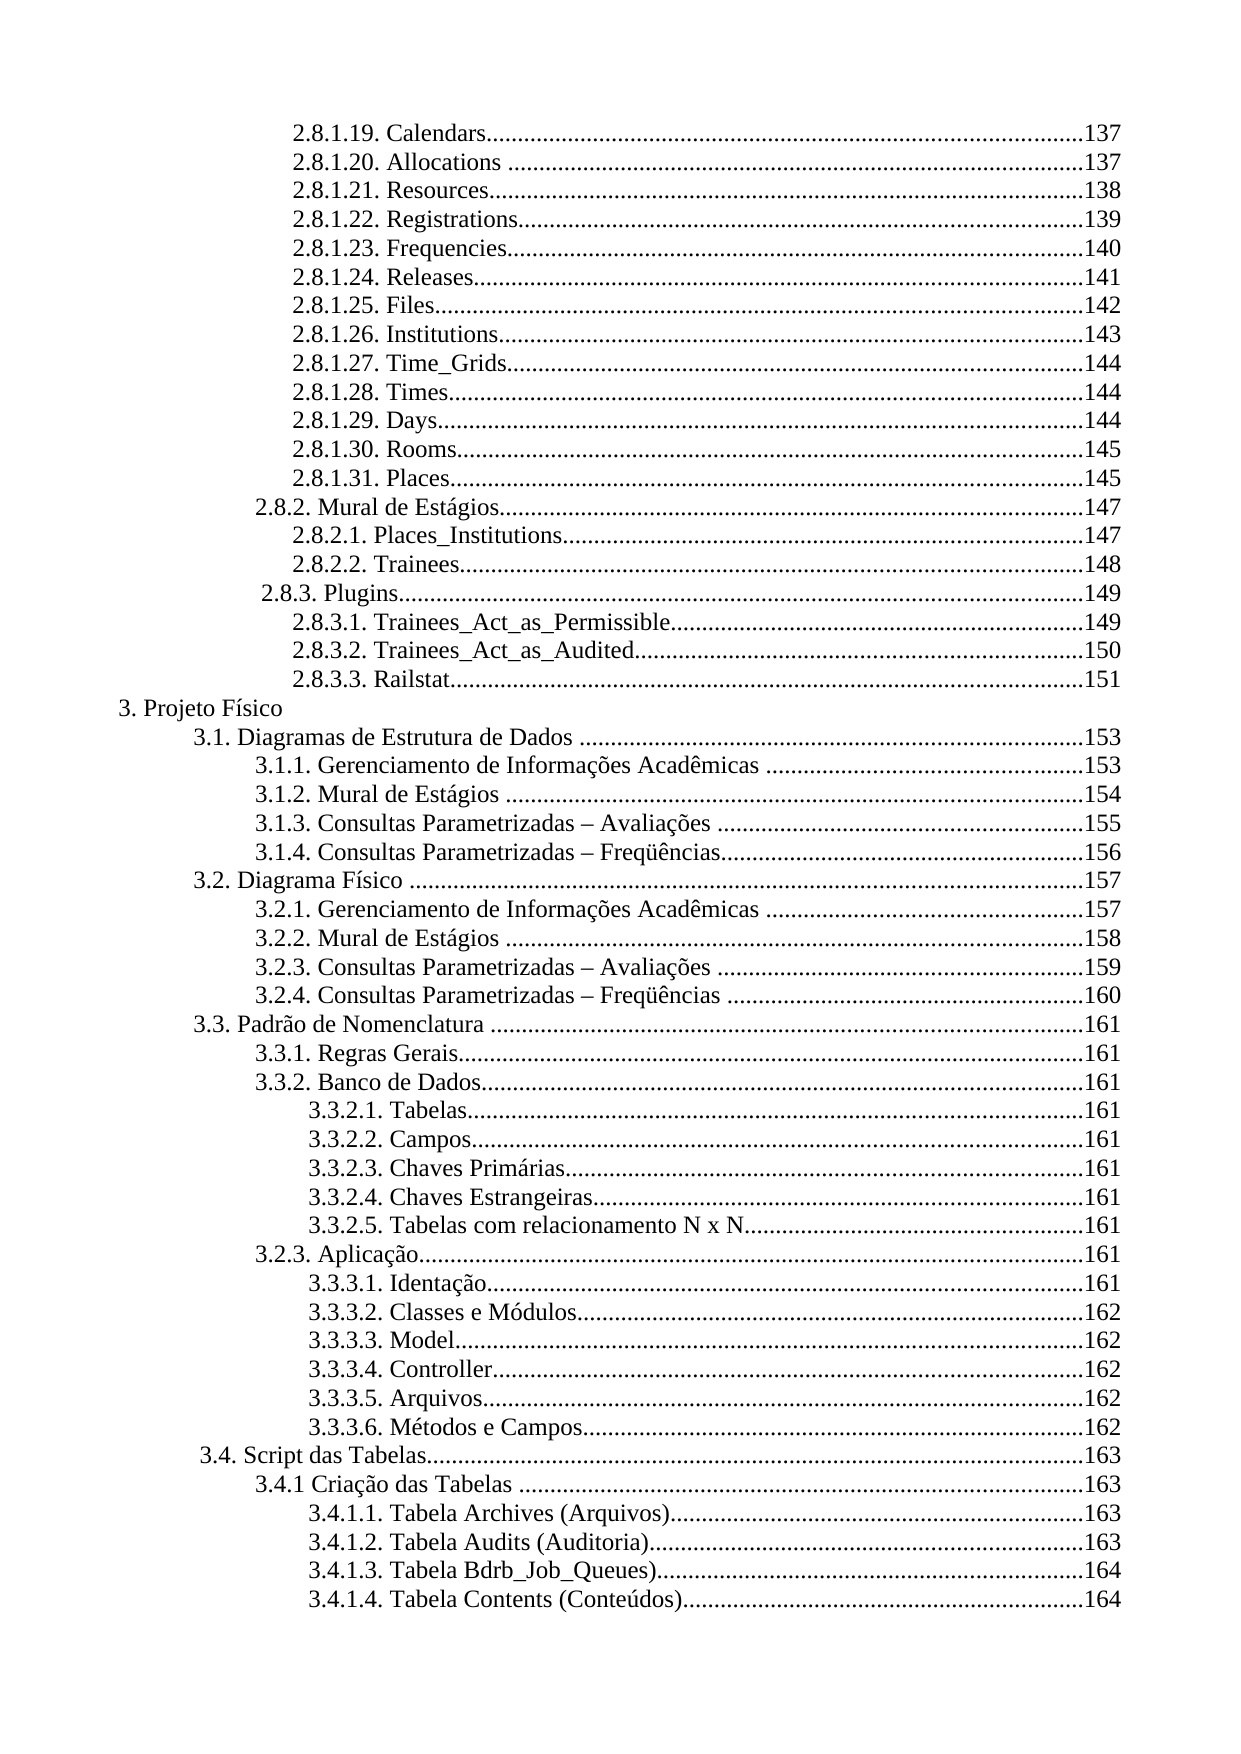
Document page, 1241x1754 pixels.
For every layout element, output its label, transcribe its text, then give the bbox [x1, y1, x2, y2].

text 3.3.3.1. Identação ........161 [308, 1268, 1122, 1297]
text 3.3.2.5. Tabelas com relacionamento N x N ........161 [308, 1211, 1122, 1239]
text 3.3.3.3. Model ........162 [308, 1326, 1122, 1354]
text 2.8.1.19. Calendars ........137 [255, 118, 1122, 147]
list 3.4. Script das Tabelas ........163 [118, 1441, 1122, 1469]
text 3.3.2.3. Chaves Primárias ........161 [308, 1153, 1122, 1182]
text 3. Projeto Físico [118, 693, 1122, 722]
text 3.3.2.2. Campos ........161 [308, 1124, 1122, 1153]
text 2.8.1.31. Places ........145 [254, 463, 1122, 492]
text 2.8.3.3. Railstat ........151 [254, 664, 1122, 693]
text 3.1. Diagramas de Estrutura de Dados ........153 [118, 722, 1122, 751]
text 3.2.3. Aplicação ........161 [255, 1239, 1122, 1268]
text 3.1.1. Gerenciamento de Informações Acadêmicas ........153 [255, 751, 1122, 779]
text 3.1.3. Consultas Parametrizadas – Avaliações ........155 [255, 808, 1122, 837]
list 3.4.1 Criação das Tabelas ........163 [255, 1469, 1122, 1498]
text 3.3.2. Banco de Dados ........161 [255, 1067, 1122, 1096]
text 3.3.3.5. Arquivos ........162 [308, 1383, 1122, 1412]
text 3.4.1.1. Tabela Archives (Arquivos) ........163 [308, 1498, 1122, 1527]
text 2.8.1.25. Files ........142 [254, 291, 1122, 319]
text 2.8.1.20. Allocations ........137 [255, 147, 1122, 176]
text 3.1.4. Consultas Parametrizadas – Freqüências ........156 [255, 837, 1122, 866]
list 3.2.1. Gerenciamento de Informações Acadêmicas ........157 [255, 894, 1122, 923]
text 3.3.2.4. Chaves Estrangeiras ........161 [308, 1182, 1122, 1211]
text 2.8.1.23. Frequencies ........140 [255, 233, 1122, 262]
text 2.8.2. Mural de Estágios ........147 [255, 492, 1122, 521]
text 2.8.1.28. Times ........144 [254, 377, 1122, 406]
text 3.3. Padrão de Nomenclatura ........161 [118, 1009, 1122, 1038]
text 3.1.2. Mural de Estágios ........154 [255, 779, 1122, 808]
text 2.8.3. Plugins ........149 [254, 578, 1122, 607]
text 3.4.1.3. Tabela Bdrb_Job_Queues) ........164 [308, 1556, 1122, 1584]
text 3.4.1.4. Tabela Contents (Conteúdos) ........164 [308, 1584, 1122, 1613]
text 3.3.3.2. Classes e Módulos ........162 [308, 1297, 1122, 1326]
text 2.8.2.2. Trainees ........148 [254, 549, 1122, 578]
text 2.8.1.21. Resources ........138 [255, 176, 1122, 204]
text 2.8.1.26. Institutions ........143 [254, 319, 1122, 348]
text 3.2.2. Mural de Estágios ........158 [255, 923, 1122, 952]
text 3.3.3.6. Métodos e Campos ........162 [308, 1412, 1122, 1441]
text 2.8.1.29. Days ........144 [254, 406, 1122, 434]
text 2.8.2.1. Places_Institutions ........147 [254, 521, 1122, 549]
text 3.4.1.2. Tabela Audits (Auditoria) ........163 [308, 1527, 1122, 1556]
text 2.8.3.1. Trainees_Act_as_Permissible ........149 [254, 607, 1122, 636]
text 2.8.1.30. Rooms ........145 [254, 434, 1122, 463]
text 3.2.4. Consultas Parametrizadas – Freqüências ........160 [255, 981, 1122, 1009]
text 2.8.3.2. Trainees_Act_as_Audited ........150 [254, 636, 1122, 664]
text 2.8.1.27. Time_Grids ........144 [254, 348, 1122, 377]
text 3.2. Diagrama Físico ........157 [118, 866, 1122, 894]
text 3.3.1. Regras Gerais ........161 [255, 1038, 1122, 1067]
text 3.3.3.4. Controller ........162 [308, 1354, 1122, 1383]
text 3.3.2.1. Tabelas ........161 [308, 1096, 1122, 1124]
text 2.8.1.24. Releases ........141 [255, 262, 1122, 291]
text 3.2.3. Consultas Parametrizadas – Avaliações ........159 [255, 952, 1122, 981]
text 2.8.1.22. Registrations ........139 [255, 204, 1122, 233]
